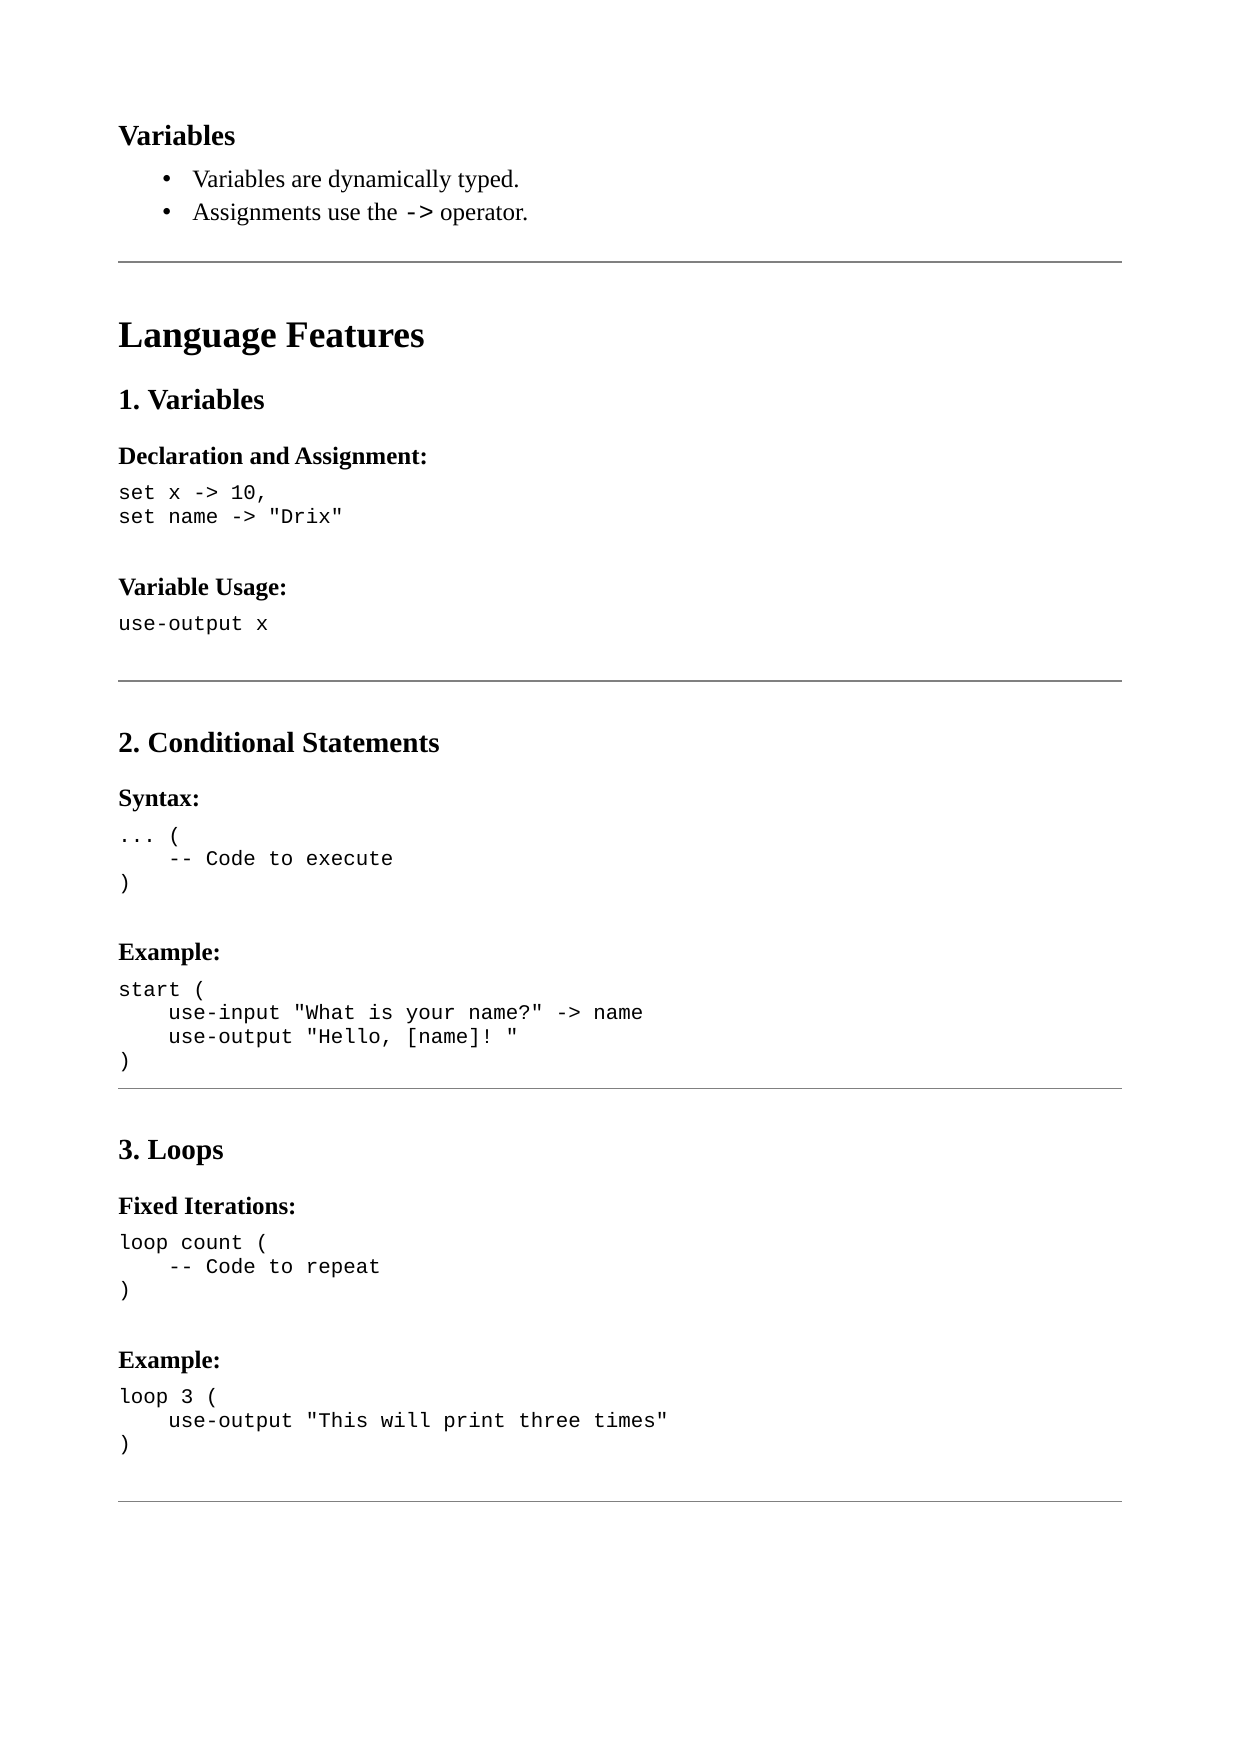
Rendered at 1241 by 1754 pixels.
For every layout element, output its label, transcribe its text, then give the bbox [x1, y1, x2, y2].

text ) [118, 1279, 1122, 1303]
subtitle Syntax: [118, 783, 1122, 812]
text ) [118, 872, 1122, 896]
subtitle 2. Conditional Statements [118, 725, 1122, 758]
text use-output "Hello, [name]! " [118, 1026, 1122, 1050]
subtitle Example: [118, 1345, 1122, 1374]
text -- Code to execute [118, 848, 1122, 872]
text use-output "This will print three times" [118, 1410, 1122, 1433]
text loop count ( [118, 1232, 1122, 1256]
text -- Code to repeat [118, 1256, 1122, 1279]
text ... ( [118, 824, 1122, 848]
subtitle Language Features [118, 312, 1122, 355]
subtitle Variables [118, 118, 1122, 152]
text loop 3 ( [118, 1386, 1122, 1410]
text use-input "What is your name?" -> name [118, 1002, 1122, 1026]
subtitle 1. Variables [118, 382, 1122, 416]
subtitle Variable Usage: [118, 572, 1122, 600]
list Variables are dynamically typed. [162, 164, 1122, 193]
text set name -> "Drix" [118, 506, 1122, 529]
subtitle 3. Loops [118, 1132, 1122, 1166]
text ) [118, 1050, 1122, 1073]
text use-output x [118, 613, 1122, 636]
subtitle Declaration and Assignment: [118, 441, 1122, 470]
text set x -> 10, [118, 482, 1122, 506]
text ) [118, 1433, 1122, 1457]
list Assignments use the -> operator. [162, 197, 1122, 228]
subtitle Fixed Iterations: [118, 1191, 1122, 1219]
text start ( [118, 979, 1122, 1002]
subtitle Example: [118, 937, 1122, 966]
